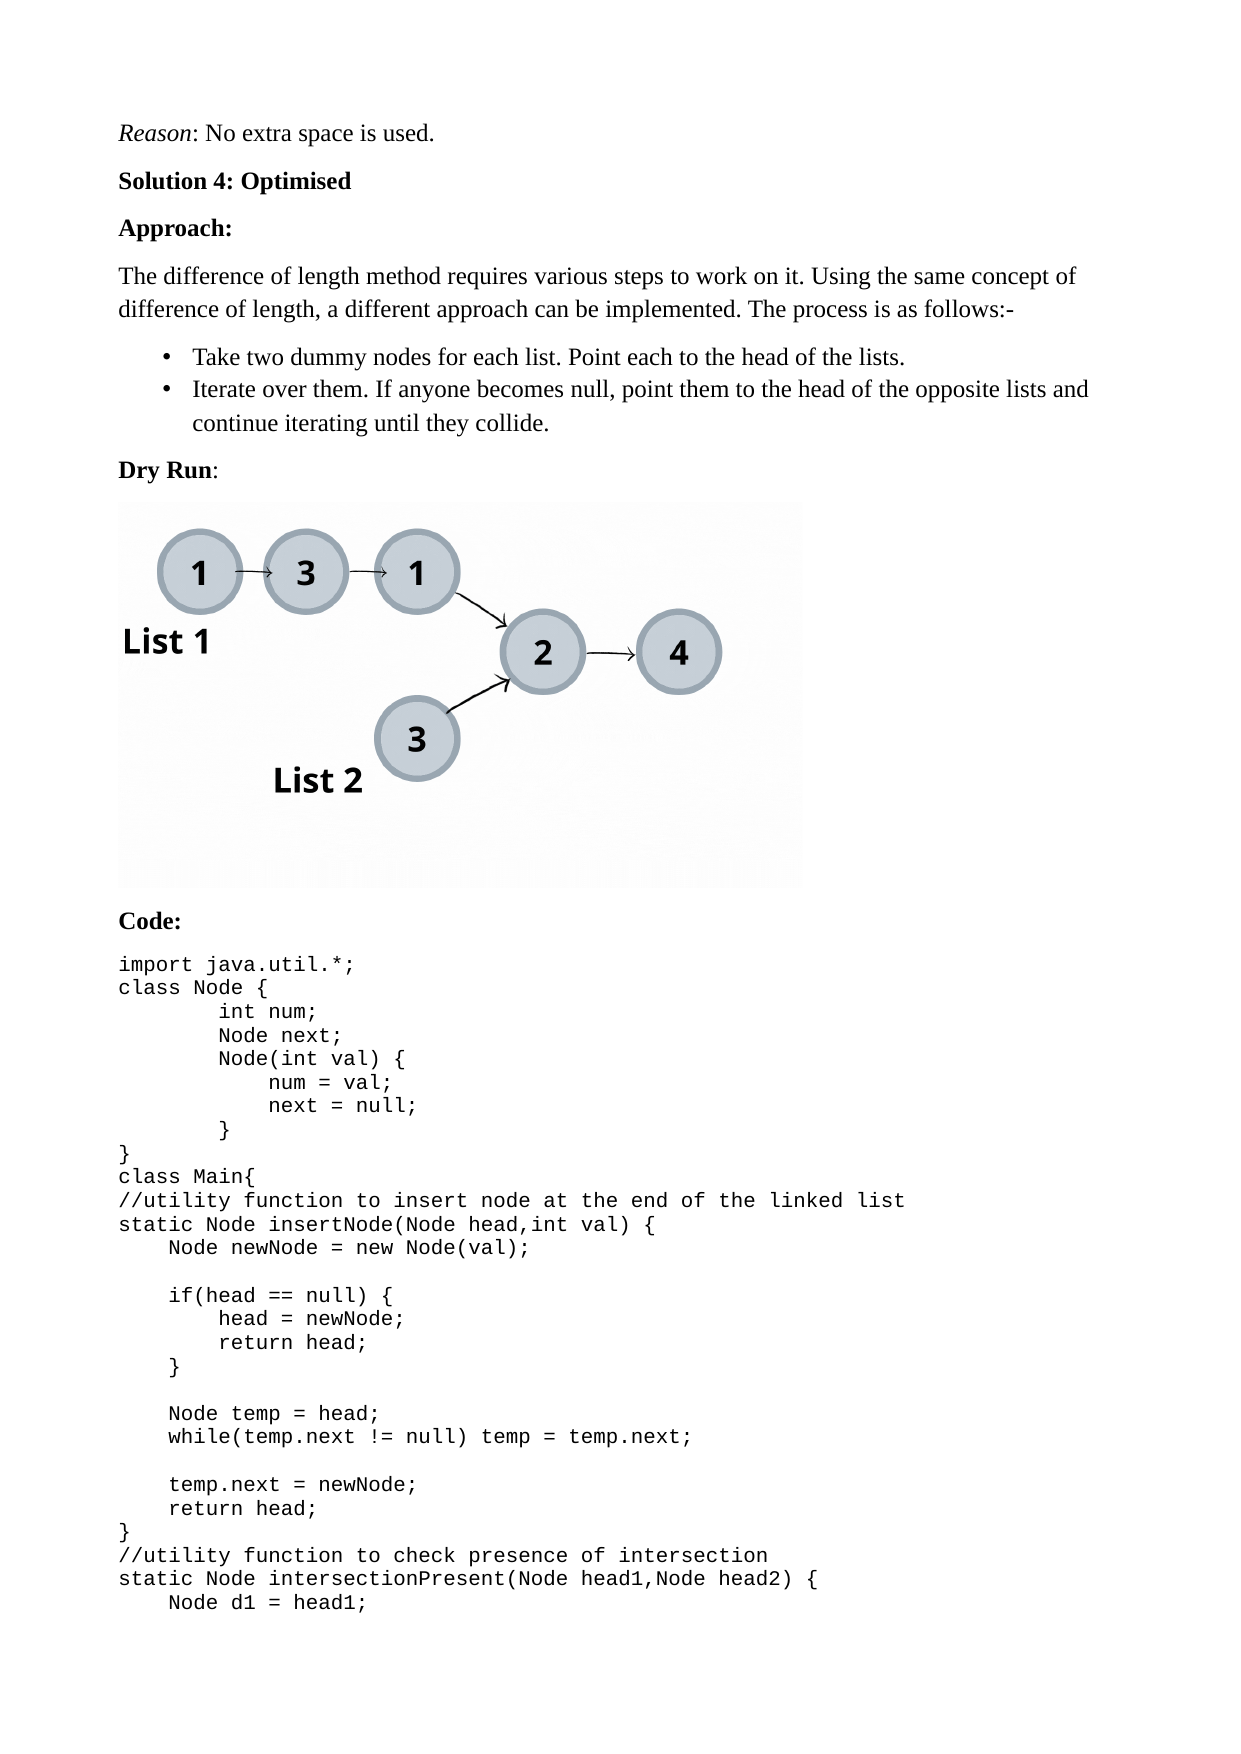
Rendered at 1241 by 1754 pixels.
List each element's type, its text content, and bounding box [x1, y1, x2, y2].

list Iterate over them. If anyone becomes null, point them to the head of the opposite lists and continue iterating until they collide. [162, 374, 1122, 436]
text The difference of length method requires various steps to work on it. Using the same concept of difference of length, a different approach can be implemented. The process is as follows:- [118, 261, 1122, 323]
text temp.next = newNode; [118, 1474, 1122, 1497]
text import java.util.*; [118, 954, 1122, 977]
text static Node intersectionPresent(Node head1,Node head2) { [118, 1568, 1122, 1592]
text head = newNode; [118, 1308, 1122, 1332]
text } [118, 1521, 1122, 1545]
text Node temp = head; [118, 1403, 1122, 1427]
text //utility function to check presence of intersection [118, 1545, 1122, 1568]
text return head; [118, 1332, 1122, 1356]
text Code: [118, 906, 1122, 935]
text next = null; [118, 1096, 1122, 1119]
text Solution 4: Optimised [118, 166, 1122, 194]
text } [118, 1119, 1122, 1143]
text Dry Run: [118, 455, 1122, 484]
text num = val; [118, 1072, 1122, 1096]
text Node(int val) { [118, 1048, 1122, 1072]
picture [118, 502, 803, 888]
text Node next; [118, 1024, 1122, 1048]
text class Node { [118, 977, 1122, 1001]
list Take two dummy nodes for each list. Point each to the head of the lists. [162, 342, 1122, 370]
text Node newNode = new Node(val); [118, 1237, 1122, 1261]
text int num; [118, 1001, 1122, 1024]
text } [118, 1356, 1122, 1379]
text static Node insertNode(Node head,int val) { [118, 1214, 1122, 1237]
text return head; [118, 1497, 1122, 1521]
text //utility function to insert node at the end of the linked list [118, 1190, 1122, 1214]
text Reason: No extra space is used. [118, 118, 1122, 147]
text Node d1 = head1; [118, 1592, 1122, 1616]
text } [118, 1143, 1122, 1166]
text while(temp.next != null) temp = temp.next; [118, 1427, 1122, 1450]
text Approach: [118, 213, 1122, 242]
text if(head == null) { [118, 1285, 1122, 1308]
text class Main{ [118, 1166, 1122, 1190]
